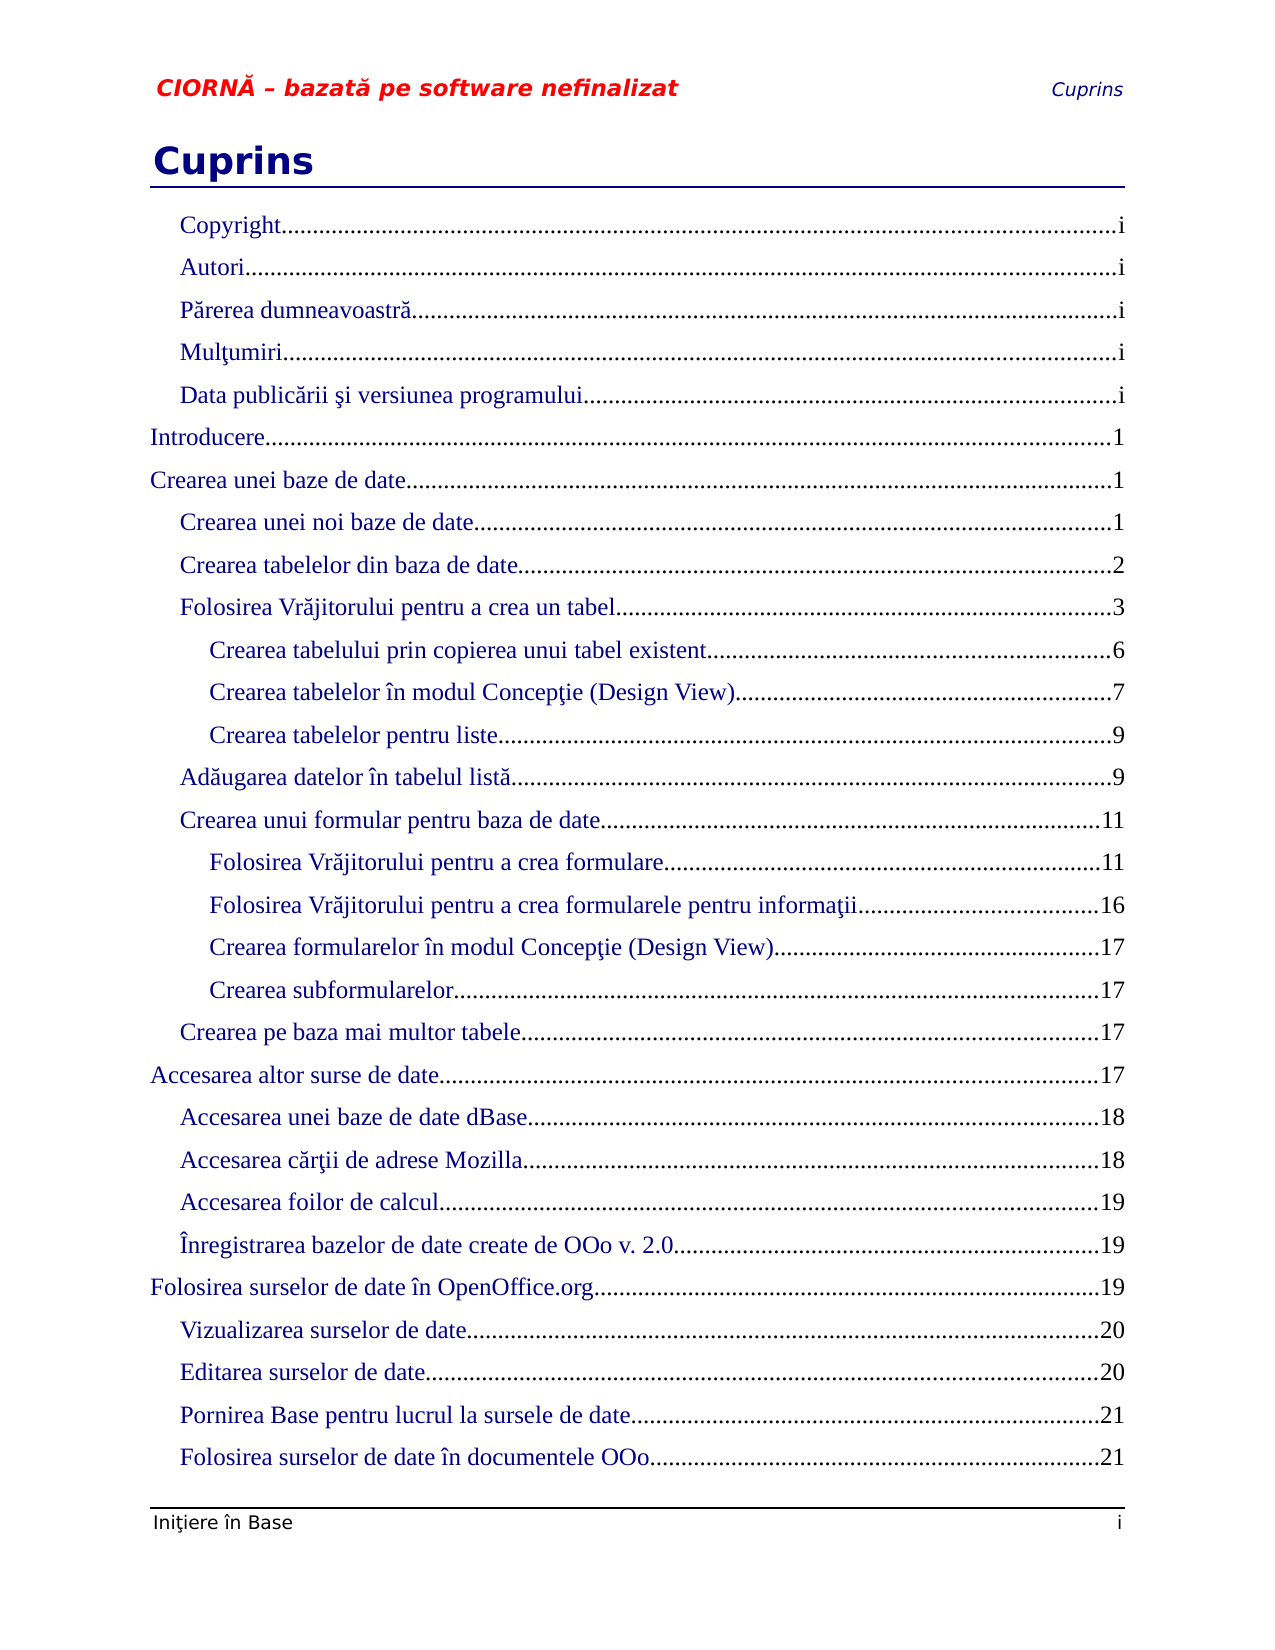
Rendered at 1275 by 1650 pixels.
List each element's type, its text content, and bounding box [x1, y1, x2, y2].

text Introducere 1 [150, 423, 1125, 451]
text Înregistrarea bazelor de date create de OOo v. 2.0 19 [179, 1231, 1125, 1258]
text Crearea unei baze de date 1 [150, 466, 1125, 493]
text Folosirea Vrăjitorului pentru a crea formulare 11 [209, 848, 1125, 876]
text Pornirea Base pentru lucrul la sursele de date 21 [179, 1401, 1125, 1428]
text Adăugarea datelor în tabelul listă 9 [179, 763, 1125, 791]
text Crearea pe baza mai multor tabele 17 [179, 1018, 1125, 1046]
text Copyright i [179, 211, 1125, 238]
text Mulţumiri i [179, 338, 1125, 366]
text Vizualizarea surselor de date 20 [179, 1316, 1125, 1343]
text Accesarea cărţii de adrese Mozilla 18 [179, 1146, 1125, 1173]
text Crearea tabelelor pentru liste 9 [209, 721, 1125, 748]
text Editarea surselor de date 20 [179, 1358, 1125, 1386]
text Crearea tabelului prin copierea unui tabel existent 6 [209, 636, 1125, 663]
text Folosirea Vrăjitorului pentru a crea formularele pentru informaţii 16 [209, 891, 1125, 918]
text Crearea unui formular pentru baza de date 11 [179, 806, 1125, 833]
text Crearea subformularelor 17 [209, 976, 1125, 1003]
text Crearea tabelelor din baza de date 2 [179, 551, 1125, 578]
text Părerea dumneavoastră i [179, 296, 1125, 323]
text Folosirea surselor de date în OpenOffice.org 19 [150, 1273, 1125, 1301]
text Folosirea surselor de date în documentele OOo 21 [179, 1443, 1125, 1471]
text Crearea unei noi baze de date 1 [179, 508, 1125, 536]
text Accesarea altor surse de date 17 [150, 1061, 1125, 1088]
text Crearea tabelelor în modul Concepţie (Design View) 7 [209, 678, 1125, 706]
text Accesarea foilor de calcul 19 [179, 1188, 1125, 1216]
text Accesarea unei baze de date dBase 18 [179, 1103, 1125, 1131]
text Autori i [179, 253, 1125, 281]
text Cuprins [150, 137, 1125, 186]
text Folosirea Vrăjitorului pentru a crea un tabel 3 [179, 593, 1125, 621]
text Crearea formularelor în modul Concepţie (Design View) 17 [209, 933, 1125, 961]
text Data publicării şi versiunea programului i [179, 381, 1125, 408]
